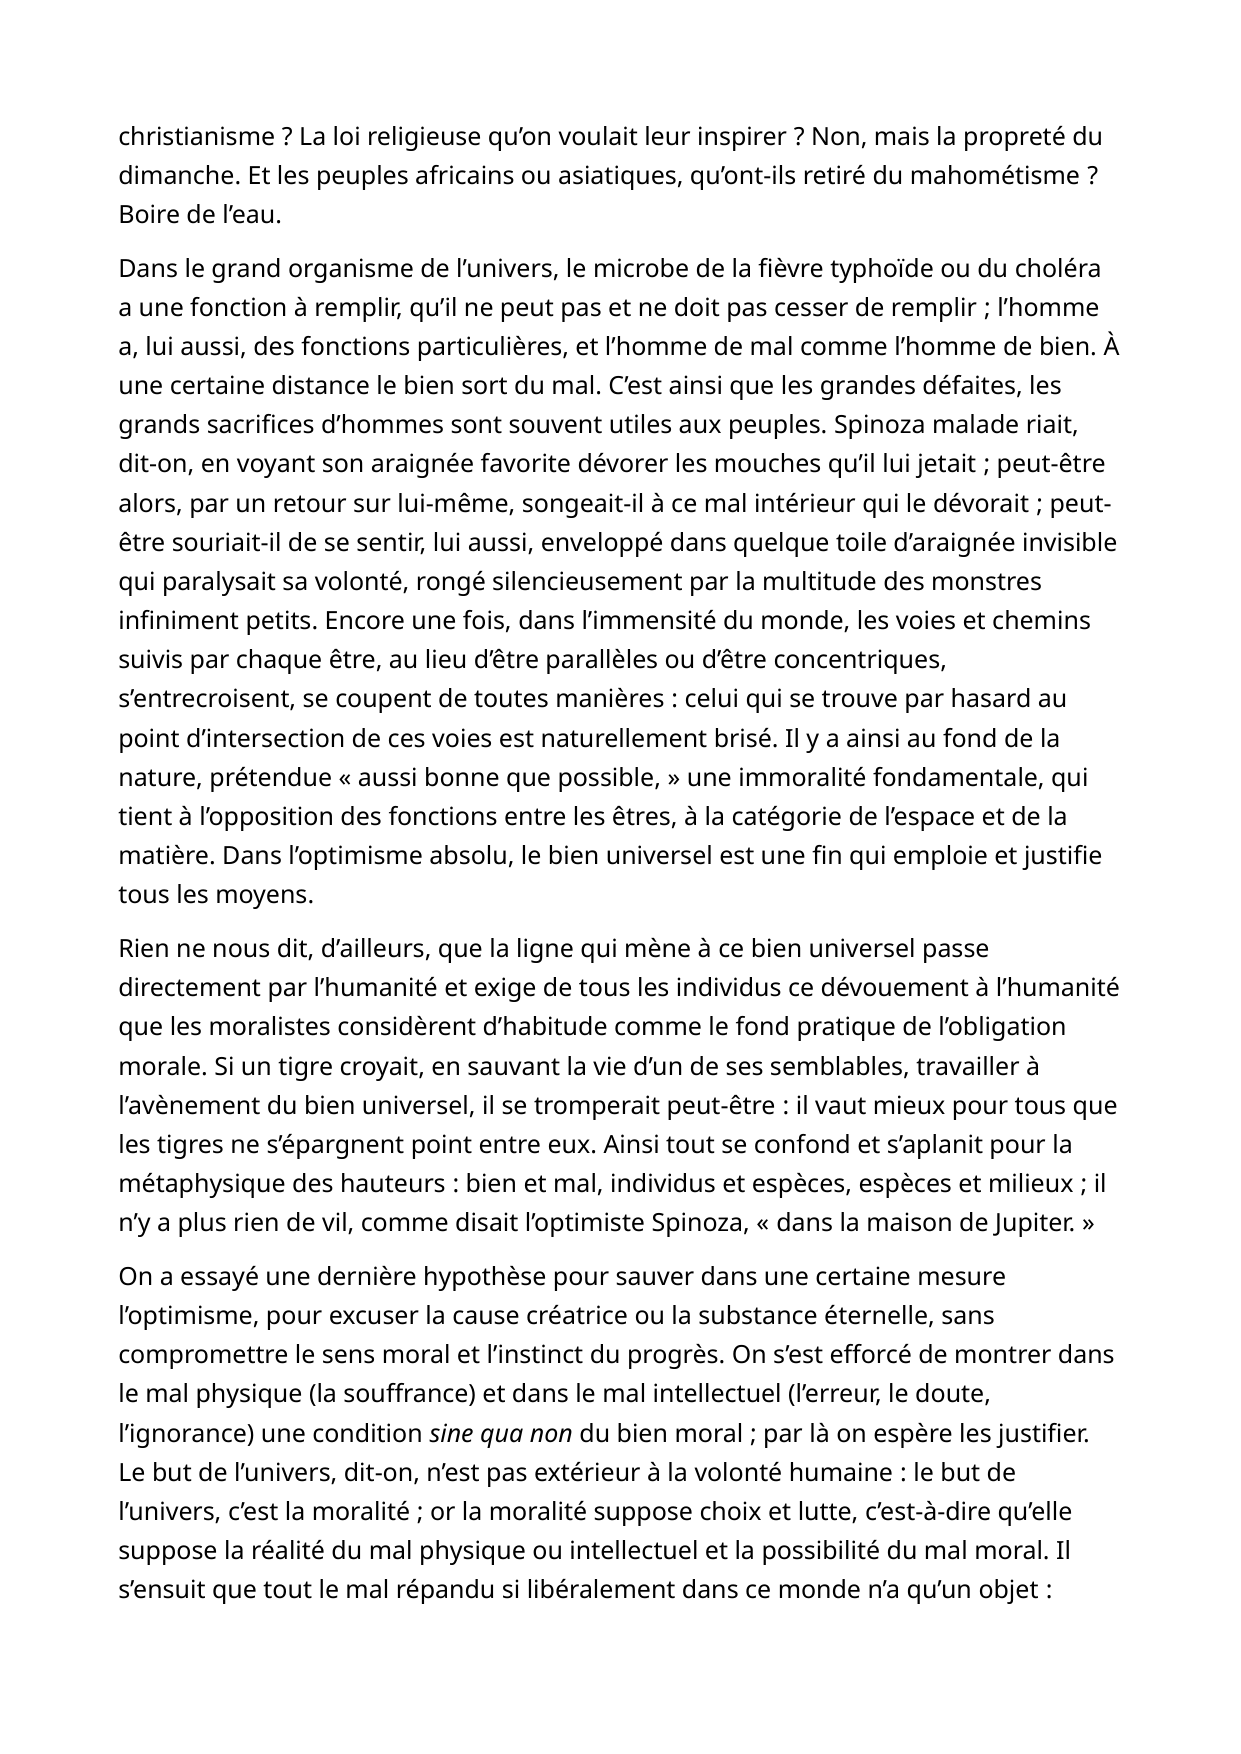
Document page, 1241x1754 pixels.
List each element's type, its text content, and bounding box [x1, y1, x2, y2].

text Dans le grand organisme de l’univers, le microbe de la fièvre typhoïde ou du choléra a une fonction à remplir, qu’il ne peut pas et ne doit pas cesser de remplir ; l’homme a, lui aussi, des fonctions particulières, et l’homme de mal comme l’homme de bien. À une certaine distance le bien sort du mal. C’est ainsi que les grandes défaites, les grands sacrifices d’hommes sont souvent utiles aux peuples. Spinoza malade riait, dit-on, en voyant son araignée favorite dévorer les mouches qu’il lui jetait ; peut-être alors, par un retour sur lui-même, songeait-il à ce mal intérieur qui le dévorait ; peut-être souriait-il de se sentir, lui aussi, enveloppé dans quelque toile d’araignée invisible qui paralysait sa volonté, rongé silencieusement par la multitude des monstres infiniment petits. Encore une fois, dans l’immensité du monde, les voies et chemins suivis par chaque être, au lieu d’être parallèles ou d’être concentriques, s’entrecroisent, se coupent de toutes manières : celui qui se trouve par hasard au point d’intersection de ces voies est naturellement brisé. Il y a ainsi au fond de la nature, prétendue « aussi bonne que possible, » une immoralité fondamentale, qui tient à l’opposition des fonctions entre les êtres, à la catégorie de l’espace et de la matière. Dans l’optimisme absolu, le bien universel est une fin qui emploie et justifie tous les moyens. [118, 250, 1122, 911]
text On a essayé une dernière hypothèse pour sauver dans une certaine mesure l’optimisme, pour excuser la cause créatrice ou la substance éternelle, sans compromettre le sens moral et l’instinct du progrès. On s’est efforcé de montrer dans le mal physique (la souffrance) et dans le mal intellectuel (l’erreur, le doute, l’ignorance) une condition sine qua non du bien moral ; par là on espère les justifier. Le but de l’univers, dit-on, n’est pas extérieur à la volonté humaine : le but de l’univers, c’est la moralité ; or la moralité suppose choix et lutte, c’est-à-dire qu’elle suppose la réalité du mal physique ou intellectuel et la possibilité du mal moral. Il s’ensuit que tout le mal répandu si libéralement dans ce monde n’a qu’un objet : [118, 1258, 1122, 1606]
text christianisme ? La loi religieuse qu’on voulait leur inspirer ? Non, mais la propreté du dimanche. Et les peuples africains ou asiatiques, qu’ont-ils retiré du mahométisme ? Boire de l’eau. [118, 118, 1122, 231]
text Rien ne nous dit, d’ailleurs, que la ligne qui mène à ce bien universel passe directement par l’humanité et exige de tous les individus ce dévouement à l’humanité que les moralistes considèrent d’habitude comme le fond pratique de l’obligation morale. Si un tigre croyait, en sauvant la vie d’un de ses semblables, travailler à l’avènement du bien universel, il se tromperait peut-être : il vaut mieux pour tous que les tigres ne s’épargnent point entre eux. Ainsi tout se confond et s’aplanit pour la métaphysique des hauteurs : bien et mal, individus et espèces, espèces et milieux ; il n’y a plus rien de vil, comme disait l’optimiste Spinoza, « dans la maison de Jupiter. » [118, 931, 1122, 1239]
